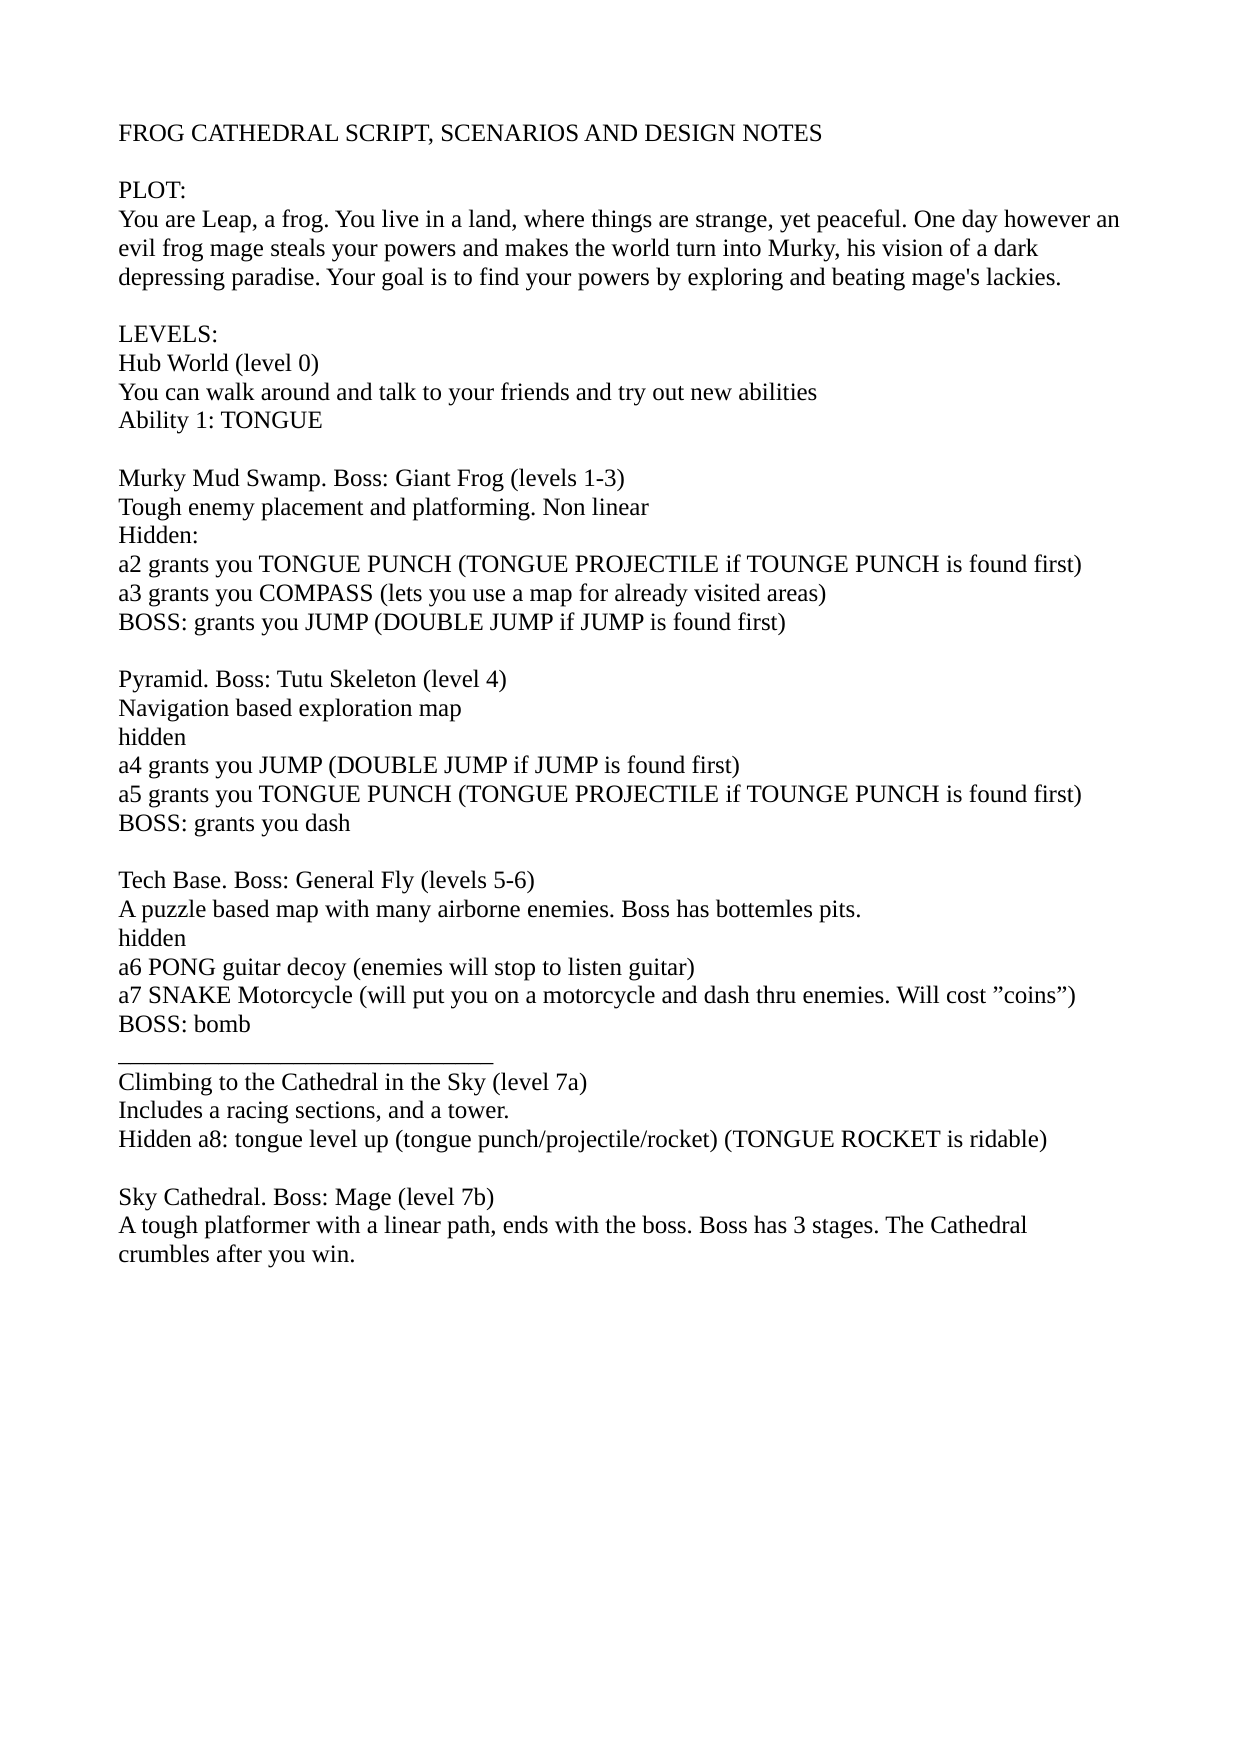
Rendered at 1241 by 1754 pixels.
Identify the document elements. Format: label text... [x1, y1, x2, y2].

text a4 grants you JUMP (DOUBLE JUMP if JUMP is found first) [118, 751, 1122, 779]
text Hub World (level 0) [118, 348, 1122, 377]
text a3 grants you COMPASS (lets you use a map for already visited areas) [118, 578, 1122, 607]
text FROG CATHEDRAL SCRIPT, SCENARIOS AND DESIGN NOTES [118, 118, 1122, 147]
text Sky Cathedral. Boss: Mage (level 7b) [118, 1182, 1122, 1211]
text Hidden: [118, 521, 1122, 549]
text a6 PONG guitar decoy (enemies will stop to listen guitar) [118, 952, 1122, 981]
text Hidden a8: tongue level up (tongue punch/projectile/rocket) (TONGUE ROCKET is ridable) [118, 1124, 1122, 1153]
text a7 SNAKE Motorcycle (will put you on a motorcycle and dash thru enemies. Will cost ”coins”) [118, 981, 1122, 1009]
text LEVELS: [118, 319, 1122, 348]
text You can walk around and talk to your friends and try out new abilities [118, 377, 1122, 406]
text Tech Base. Boss: General Fly (levels 5-6) [118, 866, 1122, 894]
text BOSS: grants you JUMP (DOUBLE JUMP if JUMP is found first) [118, 607, 1122, 636]
text Navigation based exploration map [118, 693, 1122, 722]
text A tough platformer with a linear path, ends with the boss. Boss has 3 stages. The Cathedral crumbles after you win. [118, 1211, 1122, 1268]
text Pyramid. Boss: Tutu Skeleton (level 4) [118, 664, 1122, 693]
text a2 grants you TONGUE PUNCH (TONGUE PROJECTILE if TOUNGE PUNCH is found first) [118, 549, 1122, 578]
text Tough enemy placement and platforming. Non linear [118, 492, 1122, 521]
text a5 grants you TONGUE PUNCH (TONGUE PROJECTILE if TOUNGE PUNCH is found first) [118, 779, 1122, 808]
text Includes a racing sections, and a tower. [118, 1096, 1122, 1124]
text You are Leap, a frog. You live in a land, where things are strange, yet peaceful. One day however an evil frog mage steals your powers and makes the world turn into Murky, his vision of a dark depressing paradise. Your goal is to find your powers by exploring and beating mage's lackies. [118, 204, 1122, 291]
text BOSS: bomb [118, 1009, 1122, 1038]
text PLOT: [118, 176, 1122, 204]
text A puzzle based map with many airborne enemies. Boss has bottemles pits. [118, 894, 1122, 923]
text Climbing to the Cathedral in the Sky (level 7a) [118, 1067, 1122, 1096]
text ______________________________ [118, 1038, 1122, 1067]
text Ability 1: TONGUE [118, 406, 1122, 434]
text Murky Mud Swamp. Boss: Giant Frog (levels 1-3) [118, 463, 1122, 492]
text hidden [118, 923, 1122, 952]
text hidden [118, 722, 1122, 751]
text BOSS: grants you dash [118, 808, 1122, 837]
